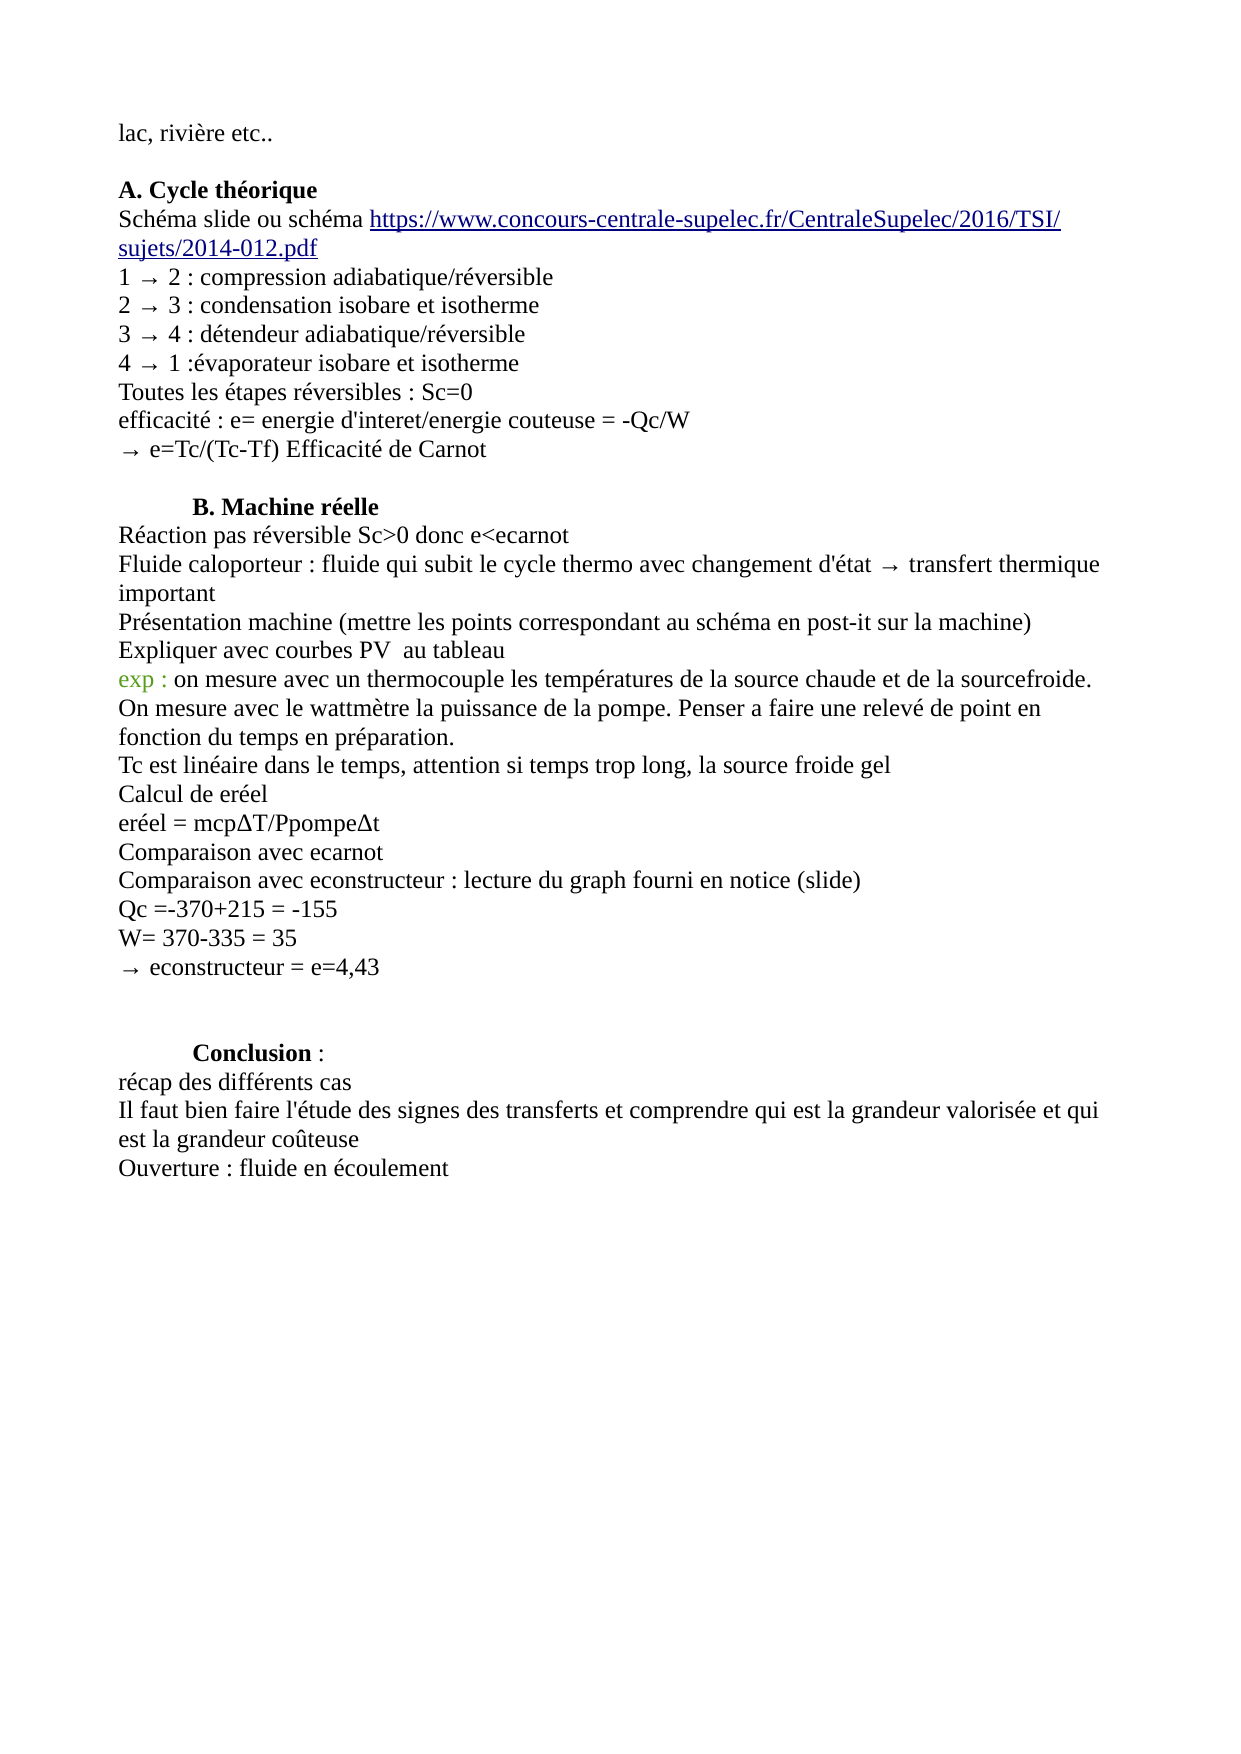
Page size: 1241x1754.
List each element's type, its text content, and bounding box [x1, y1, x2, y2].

text récap des différents cas [118, 1067, 1122, 1096]
text Schéma slide ou schéma https://www.concours-centrale-supelec.fr/CentraleSupelec/2016/TSI/sujets/2014-012.pdf [118, 204, 1122, 262]
text efficacité : e= energie d'interet/energie couteuse = -Qc/W [118, 406, 1122, 434]
text Calcul de eréel [118, 779, 1122, 808]
text Comparaison avec econstructeur : lecture du graph fourni en notice (slide) [118, 866, 1122, 894]
text eréel = mcpΔT/PpompeΔt [118, 808, 1122, 837]
text Fluide caloporteur : fluide qui subit le cycle thermo avec changement d'état → transfert thermique important [118, 549, 1122, 607]
text Comparaison avec ecarnot [118, 837, 1122, 866]
text lac, rivière etc.. [118, 118, 1122, 147]
text Expliquer avec courbes PV au tableau [118, 636, 1122, 664]
text Présentation machine (mettre les points correspondant au schéma en post-it sur la machine) [118, 607, 1122, 636]
text → econstructeur = e=4,43 [118, 952, 1122, 981]
text 2 → 3 : condensation isobare et isotherme [118, 291, 1122, 319]
text → e=Tc/(Tc-Tf) Efficacité de Carnot [118, 434, 1122, 463]
text A. Cycle théorique [118, 176, 1122, 204]
text Qc =-370+215 = -155 [118, 894, 1122, 923]
text Réaction pas réversible Sc>0 donc e<ecarnot [118, 521, 1122, 549]
text Tc est linéaire dans le temps, attention si temps trop long, la source froide gel [118, 751, 1122, 779]
text B. Machine réelle [118, 492, 1122, 521]
text 1 → 2 : compression adiabatique/réversible [118, 262, 1122, 291]
text Conclusion : [118, 1038, 1122, 1067]
text exp : on mesure avec un thermocouple les températures de la source chaude et de la sourcefroide. On mesure avec le wattmètre la puissance de la pompe. Penser a faire une relevé de point en fonction du temps en préparation. [118, 664, 1122, 751]
text Toutes les étapes réversibles : Sc=0 [118, 377, 1122, 406]
text 4 → 1 :évaporateur isobare et isotherme [118, 348, 1122, 377]
text Il faut bien faire l'étude des signes des transferts et comprendre qui est la grandeur valorisée et qui est la grandeur coûteuse [118, 1096, 1122, 1153]
text W= 370-335 = 35 [118, 923, 1122, 952]
text 3 → 4 : détendeur adiabatique/réversible [118, 319, 1122, 348]
text Ouverture : fluide en écoulement [118, 1153, 1122, 1182]
